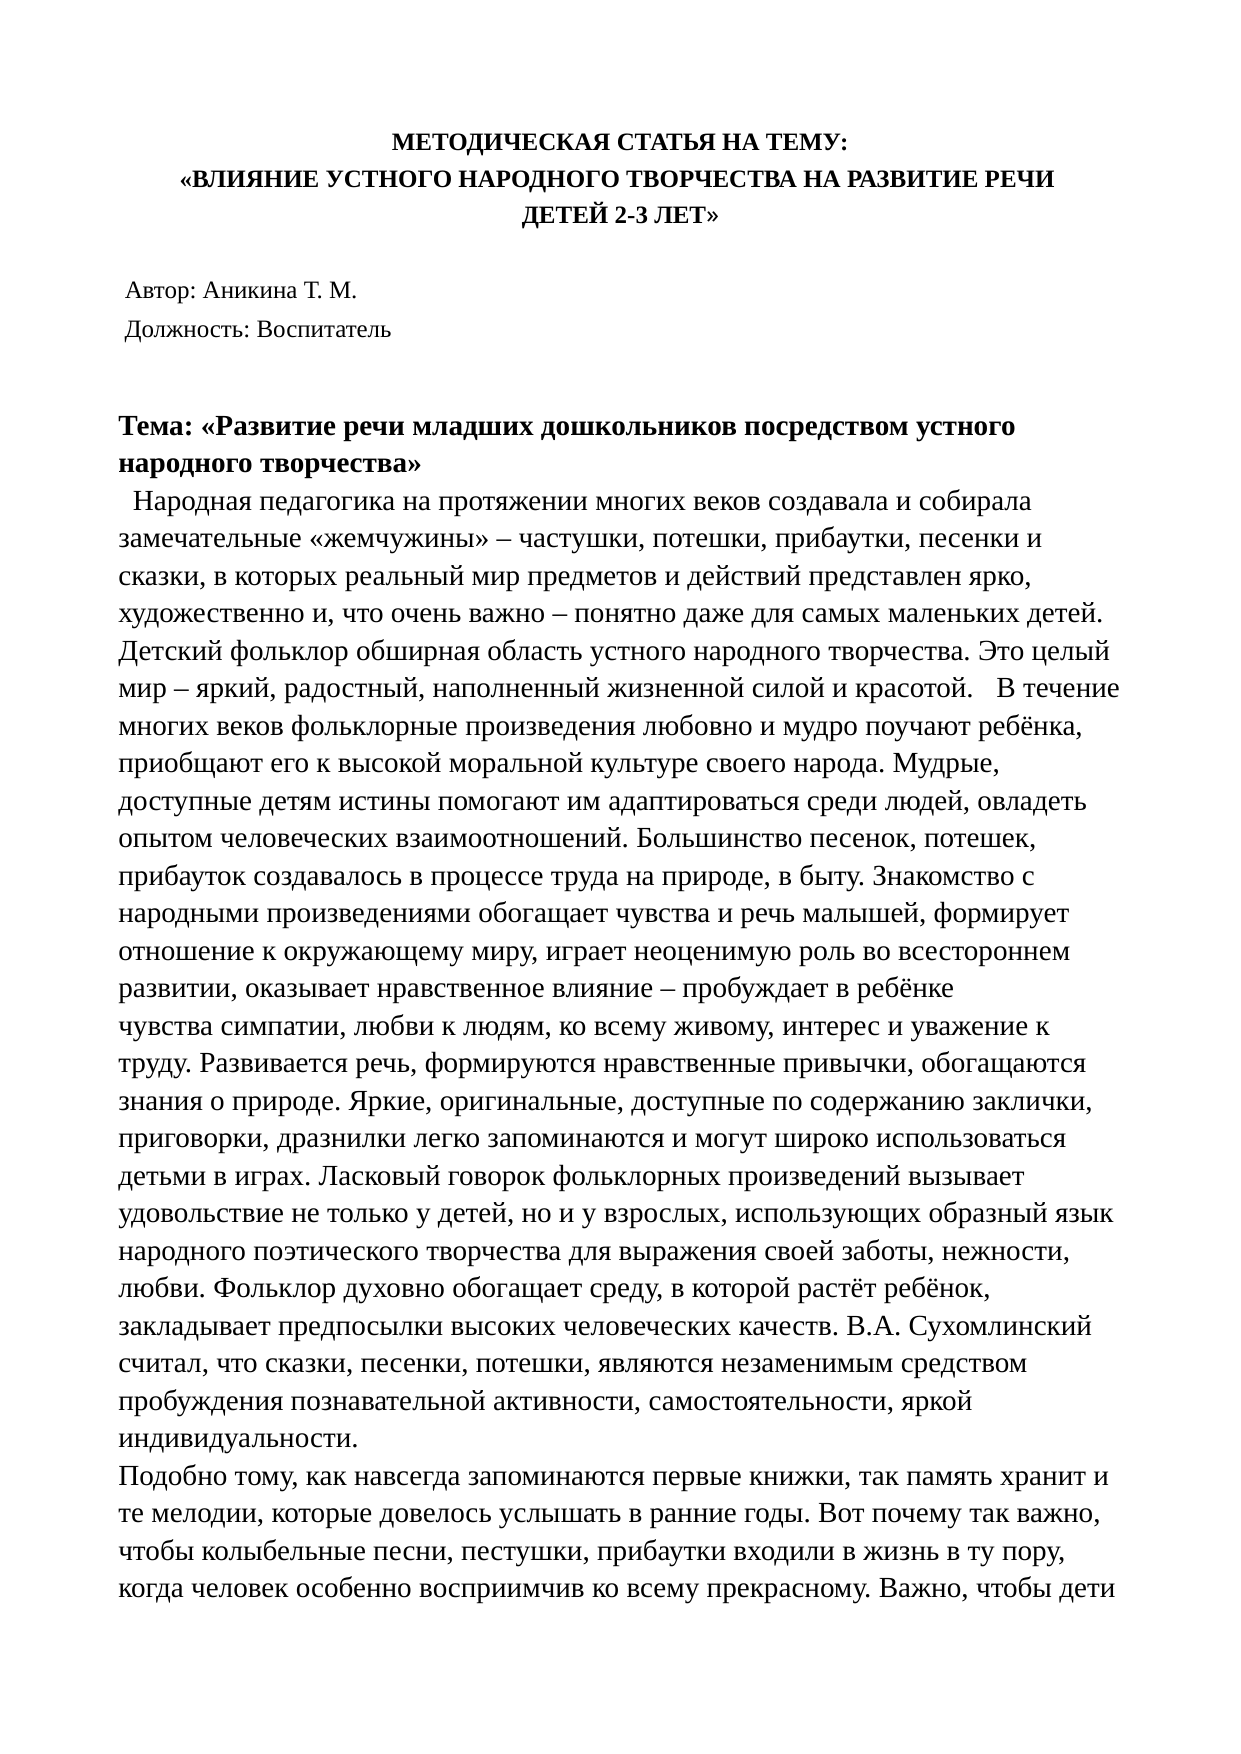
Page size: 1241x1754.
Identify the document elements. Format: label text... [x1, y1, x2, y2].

text Автор: Аникина Т. М. [118, 268, 1122, 306]
text Подобно тому, как навсегда запоминаются первые книжки, так память хранит и те мелодии, которые довелось услышать в ранние годы. Вот почему так важно, чтобы колыбельные песни, пестушки, прибаутки входили в жизнь в ту пору, когда человек особенно восприимчив ко всему прекрасному. Важно, чтобы дети [118, 1454, 1122, 1604]
text Тема: «Развитие речи младших дошкольников посредством устного народного творчества» [118, 404, 1122, 479]
text ДЕТЕЙ 2-3 ЛЕТ» [118, 193, 1122, 231]
text «ВЛИЯНИЕ УСТНОГО НАРОДНОГО ТВОРЧЕСТВА НА РАЗВИТИЕ РЕЧИ [118, 156, 1122, 193]
text Народная педагогика на протяжении многих веков создавала и собирала замечательные «жемчужины» – частушки, потешки, прибаутки, песенки и сказки, в которых реальный мир предметов и действий представлен ярко, художественно и, что очень важно – понятно даже для самых маленьких детей. [118, 479, 1122, 629]
text Детский фольклор обширная область устного народного творчества. Это целый мир – яркий, радостный, наполненный жизненной силой и красотой. В течение многих веков фольклорные произведения любовно и мудро поучают ребёнка, приобщают его к высокой моральной культуре своего народа. Мудрые, доступные детям истины помогают им адаптироваться среди людей, овладеть опытом человеческих взаимоотношений. Большинство песенок, потешек, прибауток создавалось в процессе труда на природе, в быту. Знакомство с народными произведениями обогащает чувства и речь малышей, формирует отношение к окружающему миру, играет неоценимую роль во всестороннем развитии, оказывает нравственное влияние – пробуждает в ребёнке чувства симпатии, любви к людям, ко всему живому, интерес и уважение к труду. Развивается речь, формируются нравственные привычки, обогащаются знания о природе. Яркие, оригинальные, доступные по содержанию заклички, приговорки, дразнилки легко запоминаются и могут широко использоваться детьми в играх. Ласковый говорок фольклорных произведений вызывает удовольствие не только у детей, но и у взрослых, использующих образный язык народного поэтического творчества для выражения своей заботы, нежности, любви. Фольклор духовно обогащает среду, в которой растёт ребёнок, закладывает предпосылки высоких человеческих качеств. В.А. Сухомлинский считал, что сказки, песенки, потешки, являются незаменимым средством пробуждения познавательной активности, самостоятельности, яркой индивидуальности. [118, 629, 1122, 1454]
text МЕТОДИЧЕСКАЯ СТАТЬЯ НА ТЕМУ: [118, 118, 1122, 156]
text Должность: Воспитатель [118, 306, 1122, 343]
